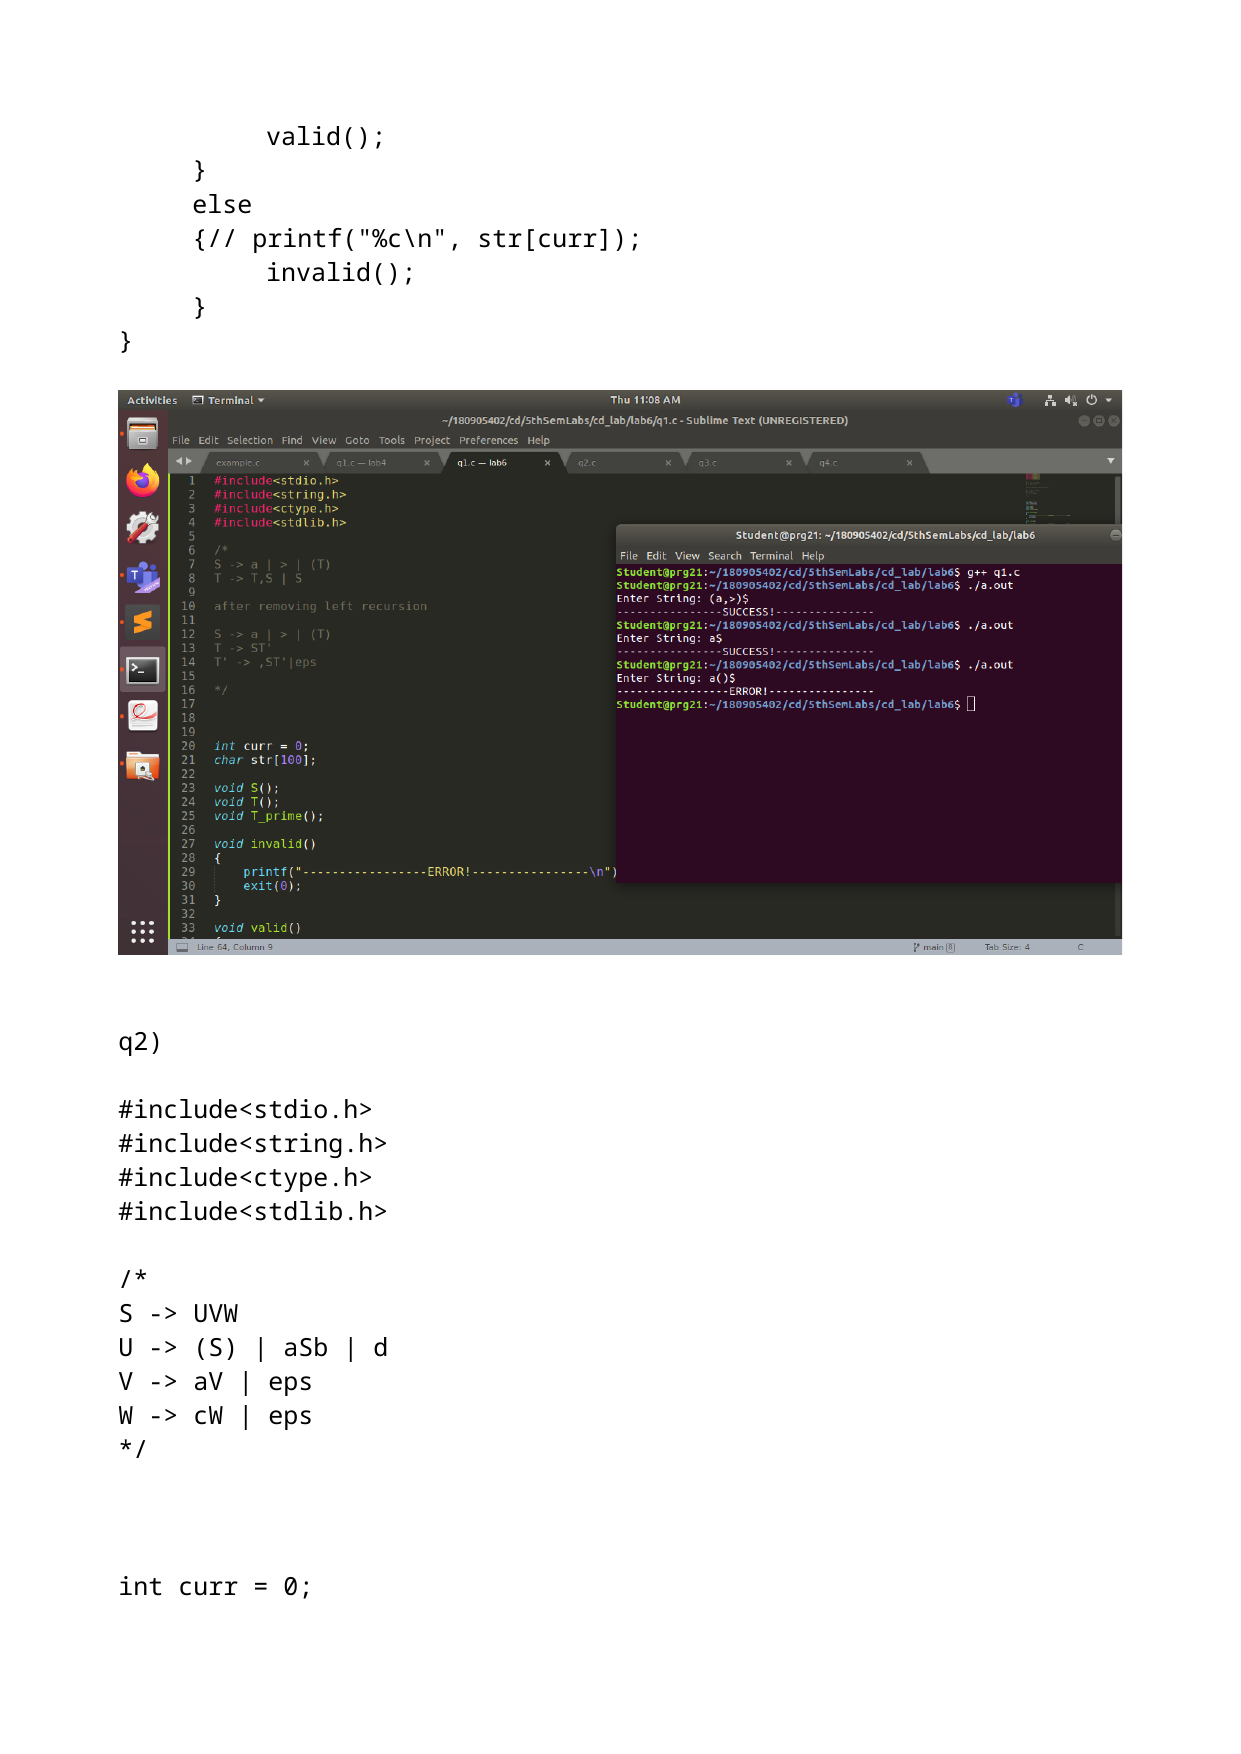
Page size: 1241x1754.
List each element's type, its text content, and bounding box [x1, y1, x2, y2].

text {// printf("%c\n", str[curr]); [118, 220, 1122, 254]
text } [118, 152, 1122, 186]
text valid(); [118, 118, 1122, 152]
text } [118, 288, 1122, 322]
text #include<string.h> [118, 1125, 1122, 1159]
text /* [118, 1262, 1122, 1296]
text else [118, 186, 1122, 220]
text invalid(); [118, 254, 1122, 288]
text #include<stdlib.h> [118, 1193, 1122, 1227]
text U -> (S) | aSb | d [118, 1330, 1122, 1364]
text } [118, 322, 1122, 357]
text */ [118, 1432, 1122, 1466]
text V -> aV | eps [118, 1364, 1122, 1398]
text S -> UVW [118, 1296, 1122, 1330]
text q2) [118, 1023, 1122, 1057]
picture [118, 390, 1123, 955]
text W -> cW | eps [118, 1398, 1122, 1432]
text int curr = 0; [118, 1568, 1122, 1602]
text #include<ctype.h> [118, 1159, 1122, 1193]
text #include<stdio.h> [118, 1091, 1122, 1125]
